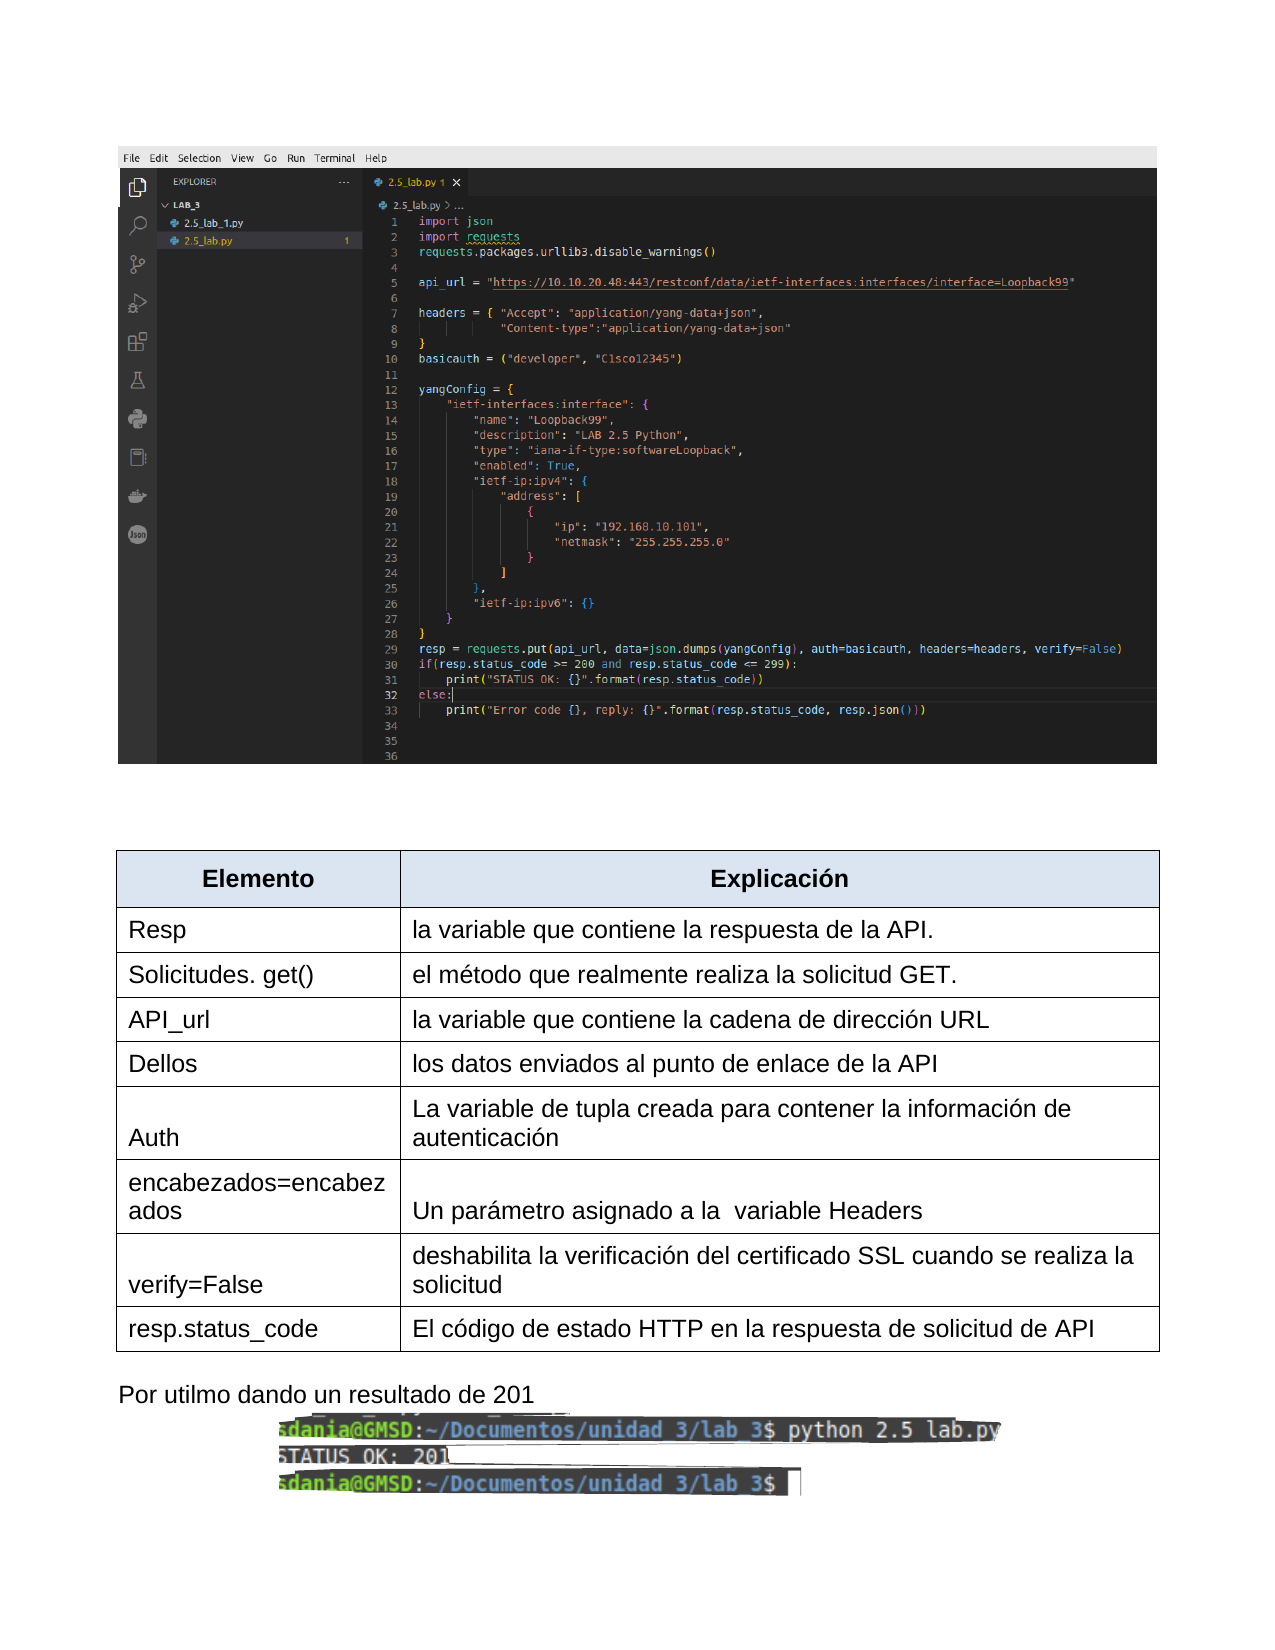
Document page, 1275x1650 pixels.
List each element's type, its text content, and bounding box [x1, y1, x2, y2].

table_cell Auth [117, 1087, 400, 1159]
table_cell Resp [117, 908, 400, 952]
table_header Explicación [401, 851, 1159, 907]
table_cell Un parámetro asignado a la variable Headers [401, 1160, 1159, 1233]
table_cell la variable que contiene la cadena de dirección URL [401, 998, 1159, 1041]
table_cell verify=False [117, 1234, 400, 1306]
table_cell Solicitudes. get() [117, 953, 400, 997]
table_cell el método que realmente realiza la solicitud GET. [401, 953, 1159, 997]
table_cell La variable de tupla creada para contener la información de autenticación [401, 1087, 1159, 1159]
table_header Elemento [117, 851, 400, 907]
text Por utilmo dando un resultado de 201 [118, 1380, 1157, 1409]
table_cell la variable que contiene la respuesta de la API. [401, 908, 1159, 952]
table_cell API_url [117, 998, 400, 1041]
table_cell El código de estado HTTP en la respuesta de solicitud de API [401, 1307, 1159, 1351]
table_cell encabezados=encabezados [117, 1160, 400, 1233]
table_cell los datos enviados al punto de enlace de la API [401, 1042, 1159, 1086]
table_cell Dellos [117, 1042, 400, 1086]
table_cell resp.status_code [117, 1307, 400, 1351]
table_cell deshabilita la verificación del certificado SSL cuando se realiza la solicitud [401, 1234, 1159, 1306]
